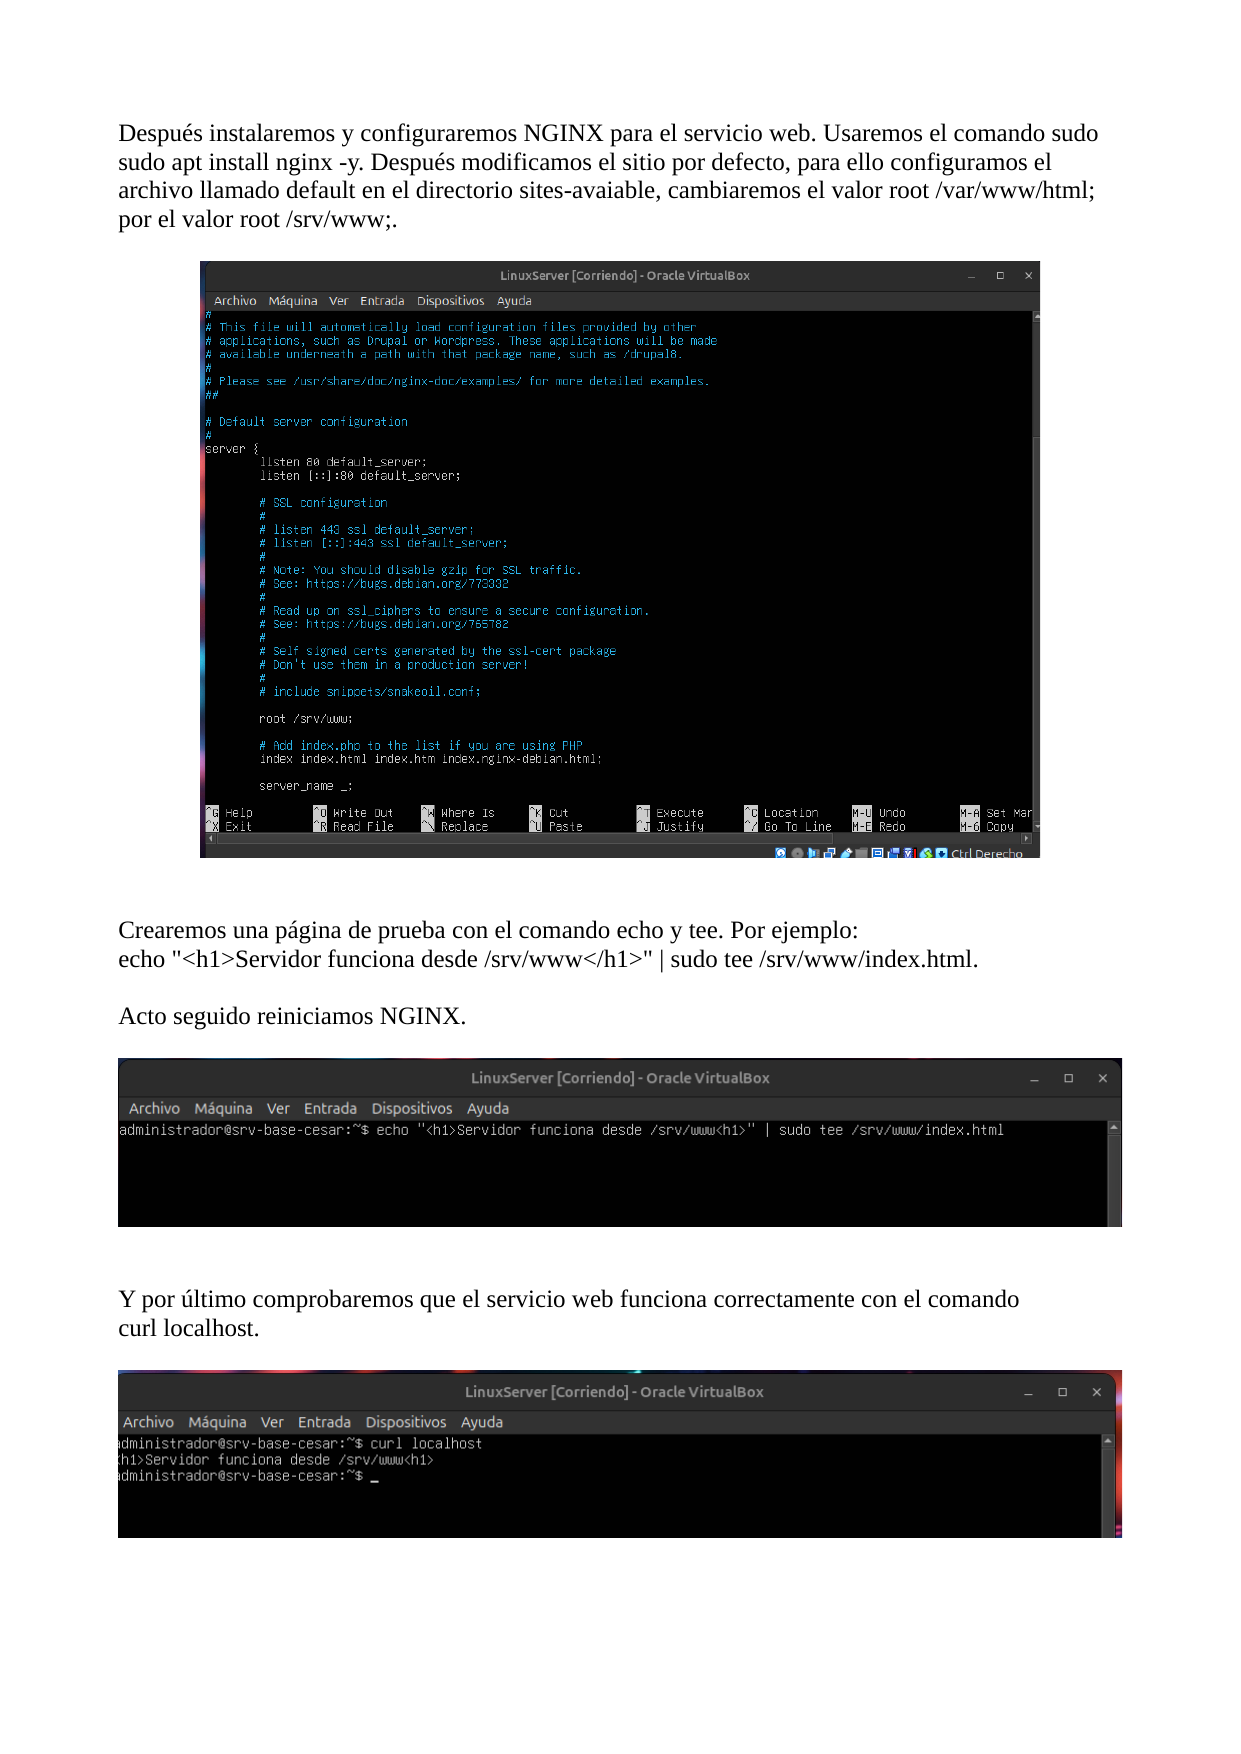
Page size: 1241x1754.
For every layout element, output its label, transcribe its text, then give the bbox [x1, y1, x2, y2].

picture [118, 1370, 1123, 1538]
text curl localhost. [118, 1313, 1122, 1341]
picture [200, 261, 1041, 858]
text Crearemos una página de prueba con el comando echo y tee. Por ejemplo: [118, 915, 1122, 944]
picture [118, 1058, 1123, 1227]
text Y por último comprobaremos que el servicio web funciona correctamente con el comando [118, 1284, 1122, 1313]
text echo "<h1>Servidor funciona desde /srv/www</h1>" | sudo tee /srv/www/index.html. [118, 944, 1122, 972]
text Acto seguido reiniciamos NGINX. [118, 1001, 1122, 1030]
text Después instalaremos y configuraremos NGINX para el servicio web. Usaremos el comando sudo sudo apt install nginx -y. Después modificamos el sitio por defecto, para ello configuramos el archivo llamado default en el directorio sites-avaiable, cambiaremos el valor root /var/www/html; por el valor root /srv/www;. [118, 118, 1122, 233]
